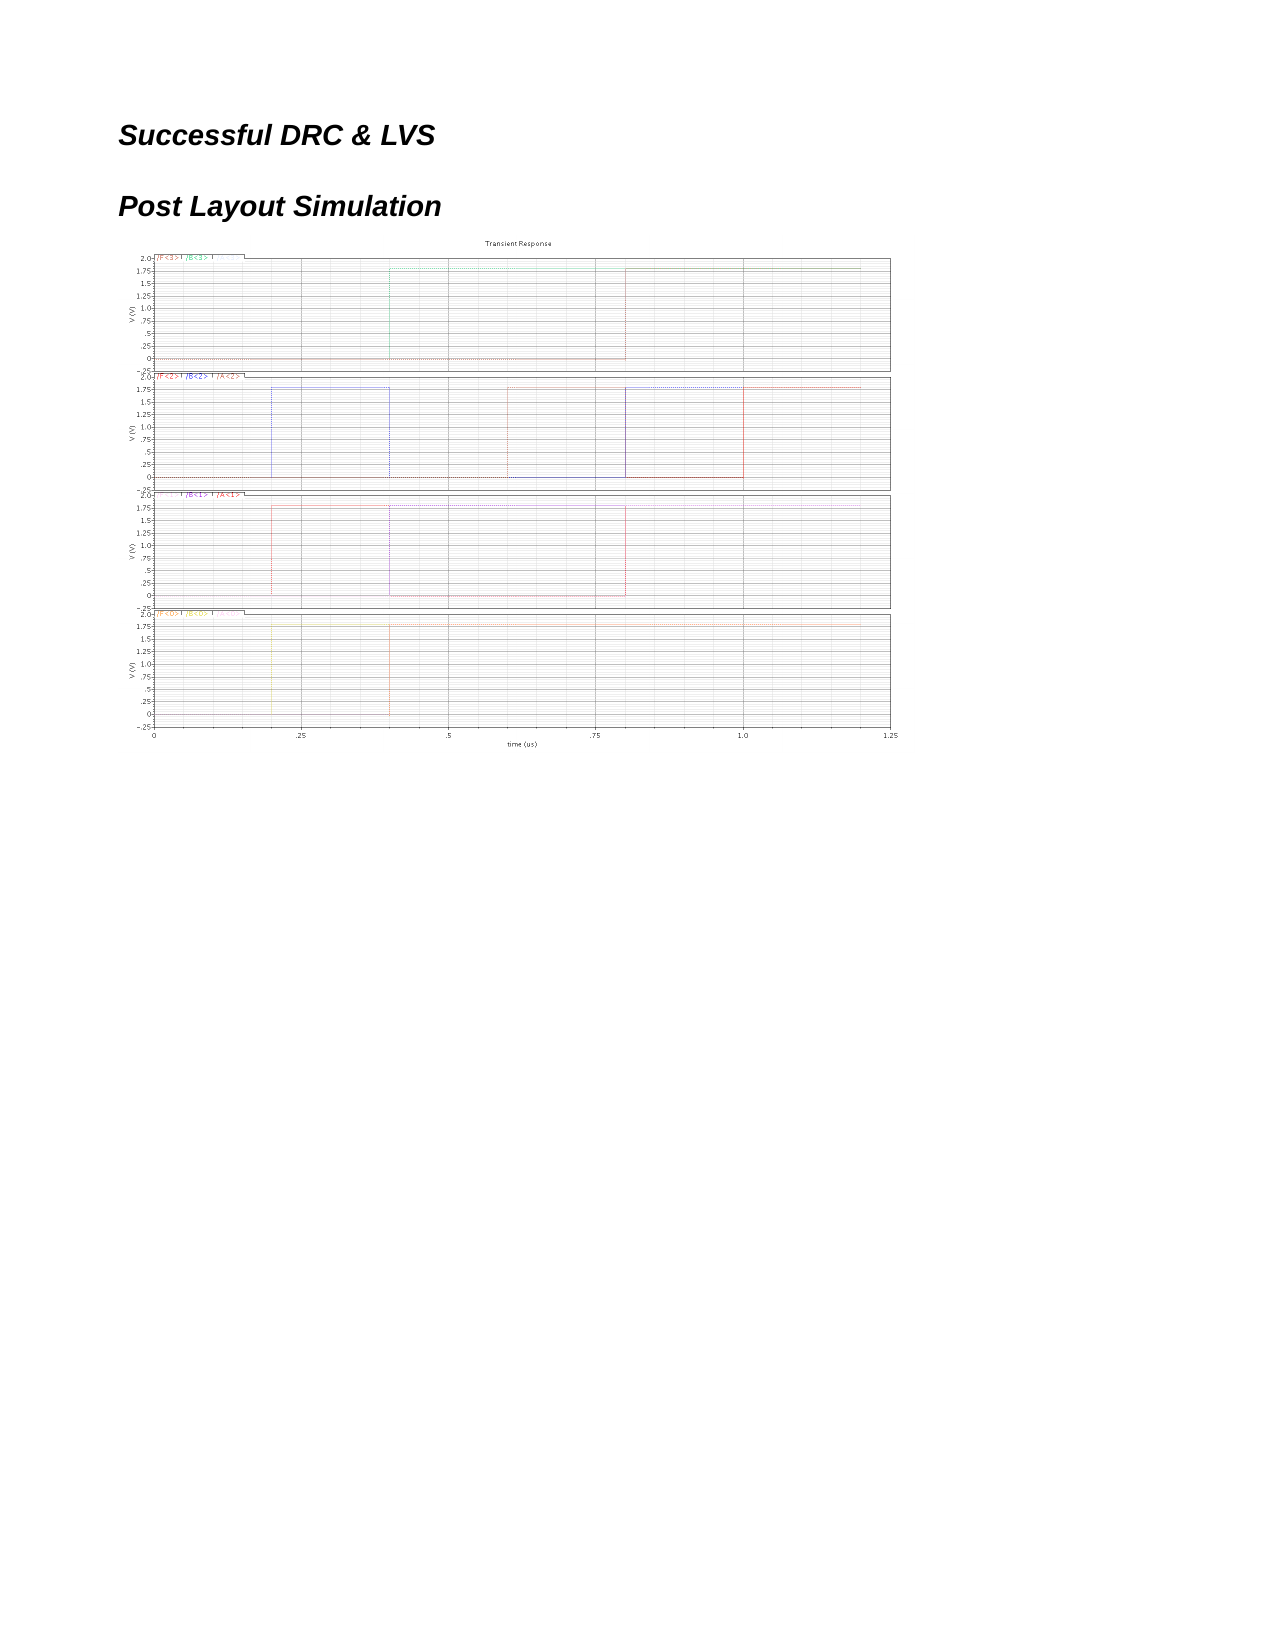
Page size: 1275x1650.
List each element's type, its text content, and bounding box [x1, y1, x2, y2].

picture [118, 235, 915, 753]
subtitle Successful DRC & LVS [118, 118, 1157, 152]
subtitle Post Layout Simulation [118, 189, 1157, 223]
